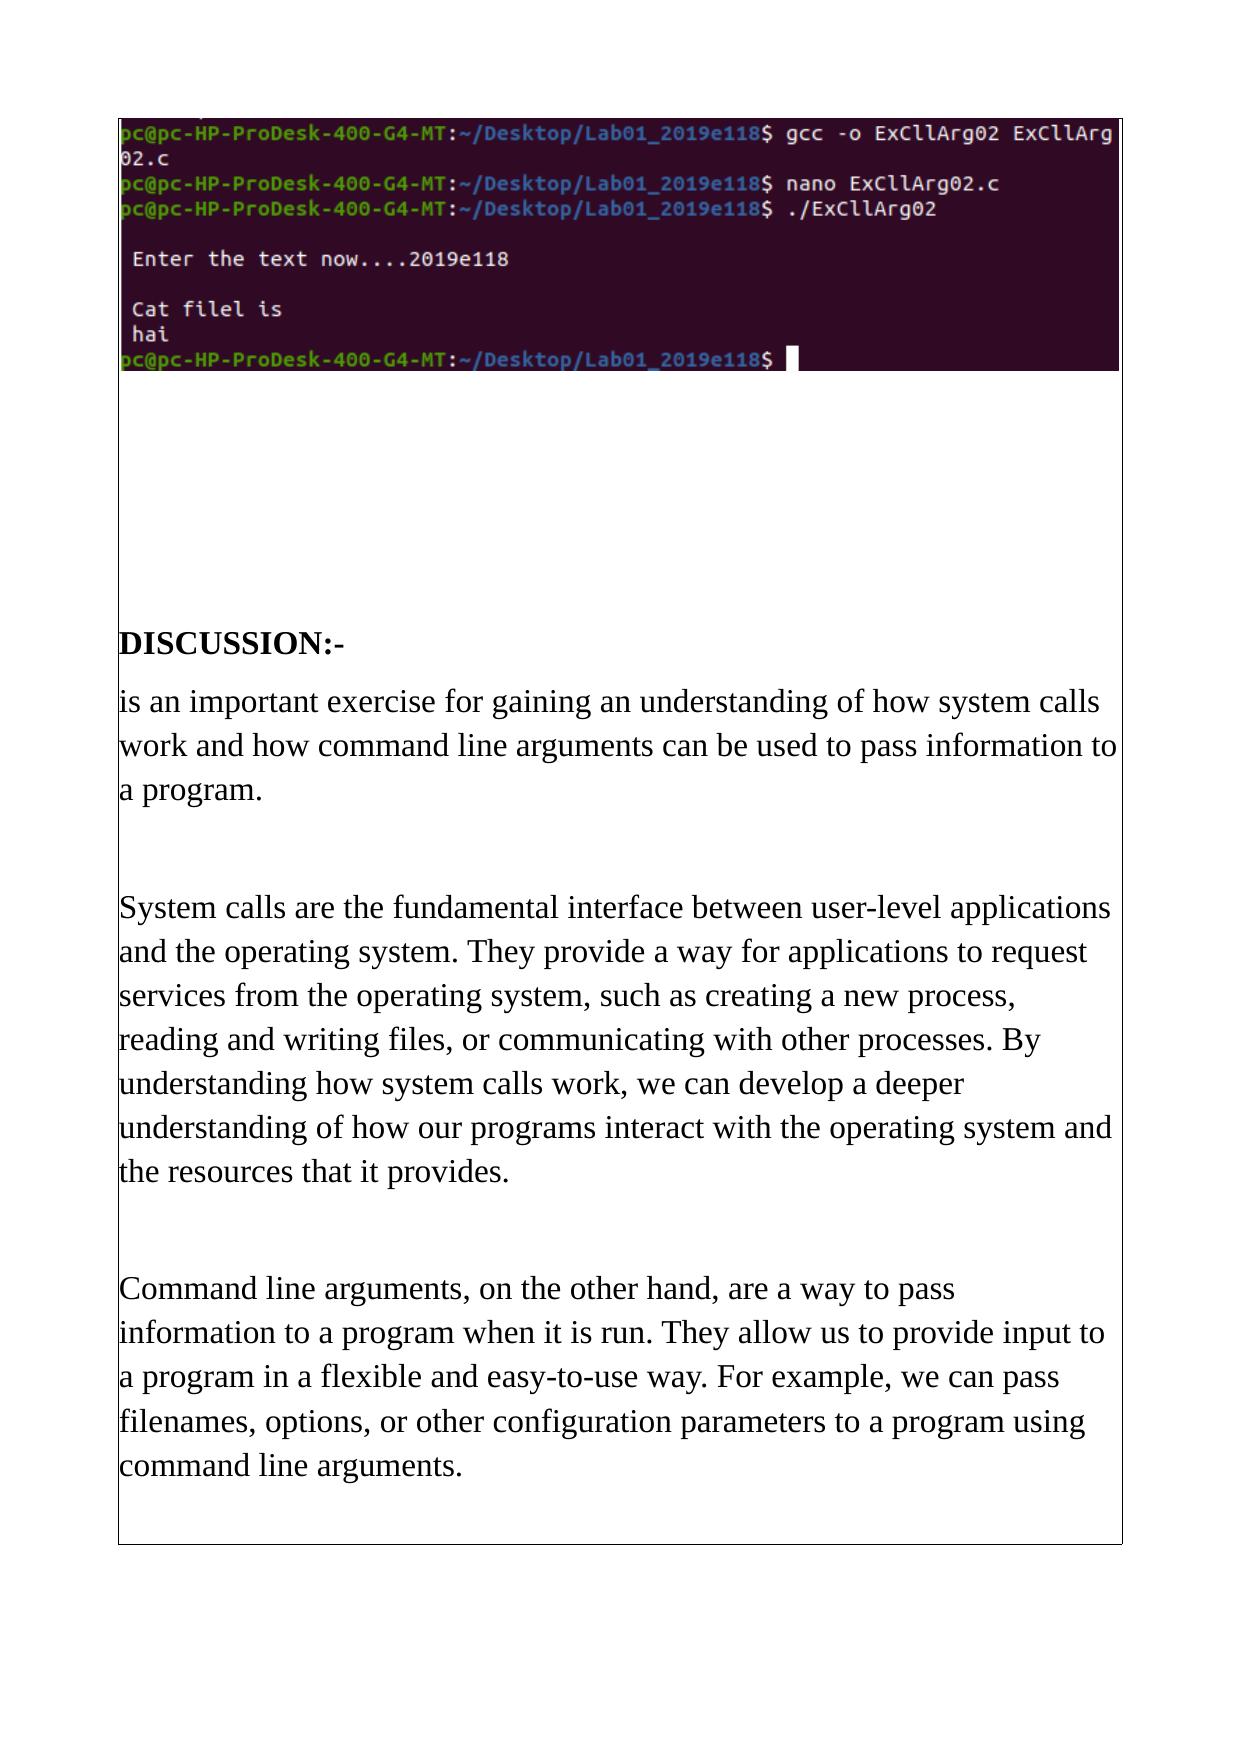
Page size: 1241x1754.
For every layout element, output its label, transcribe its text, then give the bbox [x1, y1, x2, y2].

text is an important exercise for gaining an understanding of how system calls work and how command line arguments can be used to pass information to a program. [119, 679, 1122, 808]
text System calls are the fundamental interface between user-level applications and the operating system. They provide a way for applications to request services from the operating system, such as creating a new process, reading and writing files, or communicating with other processes. By understanding how system calls work, we can develop a deeper understanding of how our programs interact with the operating system and the resources that it provides. [119, 884, 1122, 1190]
text Command line arguments, on the other hand, are a way to pass information to a program when it is run. They allow us to provide input to a program in a flexible and easy-to-use way. For example, we can pass filenames, options, or other configuration parameters to a program using command line arguments. [119, 1266, 1122, 1483]
text DISCUSSION:- [119, 620, 1122, 661]
